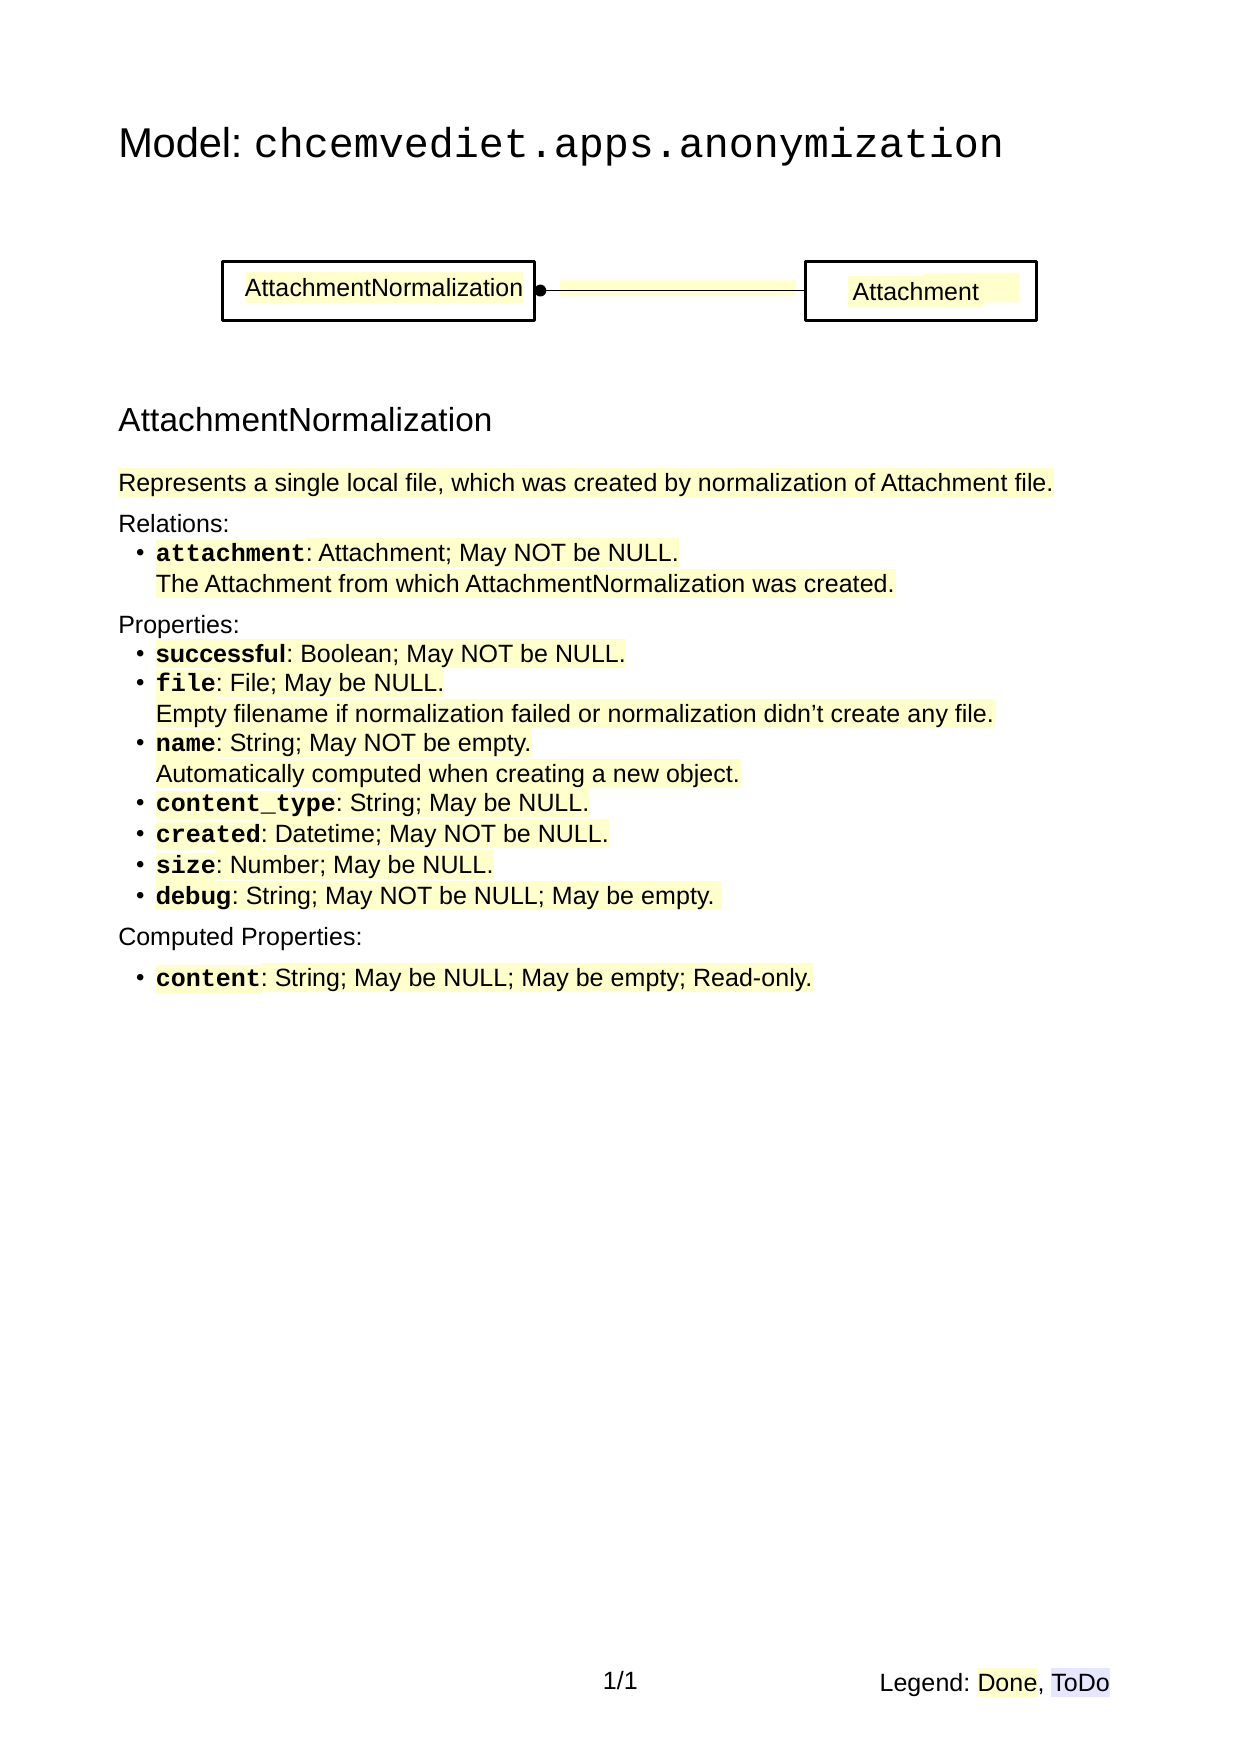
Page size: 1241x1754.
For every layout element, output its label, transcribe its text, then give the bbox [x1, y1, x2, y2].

text Legend: Done, ToDo [1037, 1668, 1051, 1697]
list successful: Boolean; May NOT be NULL. [626, 639, 1122, 668]
list debug: String; May NOT be NULL; May be empty. [722, 881, 1122, 910]
list created: Datetime; May NOT be NULL. [136, 819, 261, 850]
text Computed Properties: [118, 922, 1122, 951]
subtitle AttachmentNormalization [118, 400, 1122, 438]
list Empty filename if normalization failed or normalization didn’t create any file. [995, 699, 1122, 728]
subtitle Model: chcemvediet.apps.anonymization [118, 118, 1122, 169]
text Relations: [118, 509, 1122, 538]
text Represents a single local file, which was created by normalization of Attachment file. [1054, 468, 1122, 497]
list content_type: String; May be NULL. [336, 788, 1122, 819]
list attachment: Attachment; May NOT be NULL. The Attachment from which AttachmentNormalization was created. [306, 538, 1122, 598]
text Legend: Done, ToDo [879, 1668, 977, 1697]
list size: Number; May be NULL. [136, 850, 216, 881]
list content: String; May be NULL; May be empty; Read-only. [261, 963, 1122, 994]
list Automatically computed when creating a new object. [741, 759, 1122, 788]
list size: Number; May be NULL. [216, 850, 1122, 881]
list created: Datetime; May NOT be NULL. [261, 819, 1122, 850]
list content_type: String; May be NULL. [136, 788, 336, 819]
list attachment: Attachment; May NOT be NULL. The Attachment from which AttachmentNormalization was created. [136, 538, 306, 598]
list file: File; May be NULL. [136, 668, 216, 699]
text Properties: [118, 610, 1122, 639]
list file: File; May be NULL. [216, 668, 1122, 699]
list name: String; May NOT be empty. [216, 728, 1122, 759]
list name: String; May NOT be empty. [136, 728, 216, 759]
list content: String; May be NULL; May be empty; Read-only. [136, 963, 261, 994]
